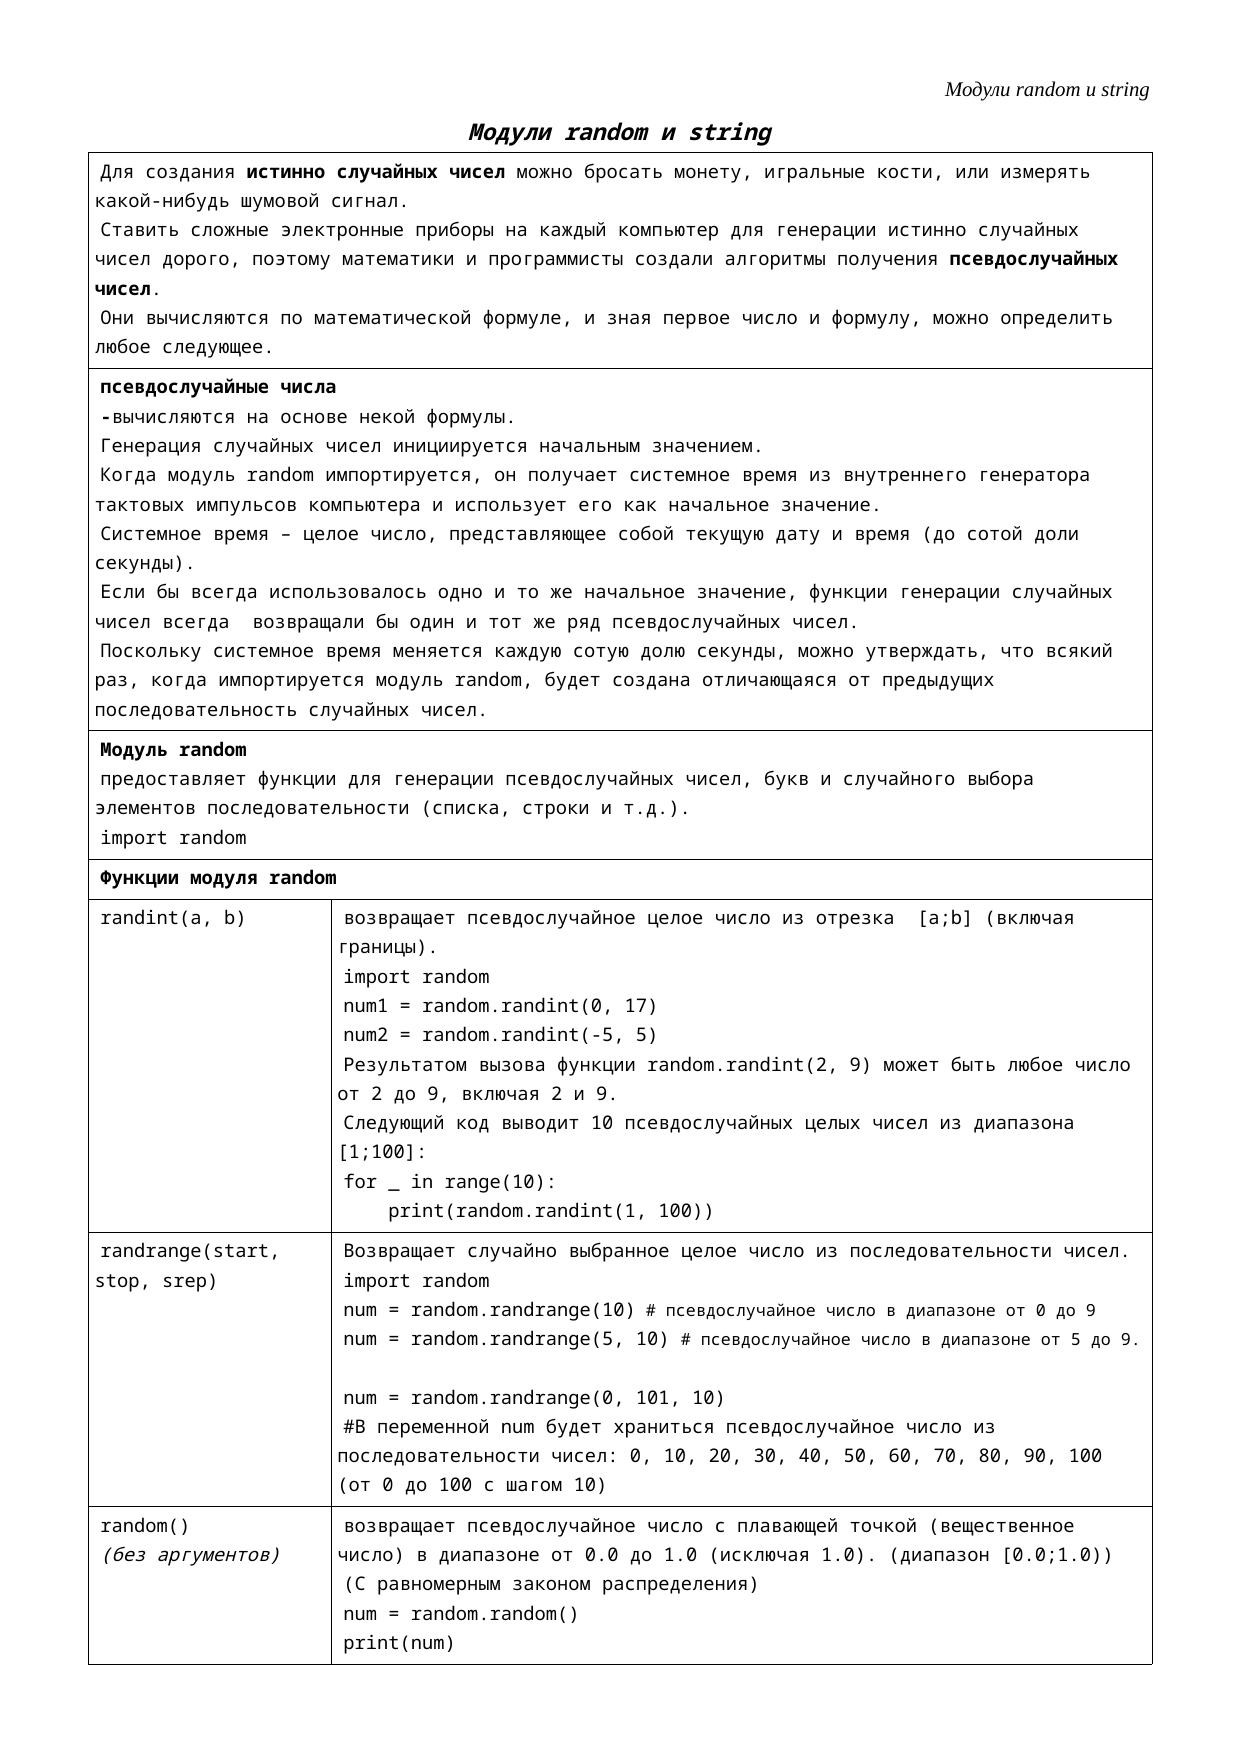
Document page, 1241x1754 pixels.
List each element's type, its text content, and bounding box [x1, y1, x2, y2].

table_cell random() (без аргументов) [89, 1507, 331, 1664]
table_cell Функции модуля random [89, 860, 1152, 899]
table_cell возвращает псевдослучайное число с плавающей точкой (вещественное число) в диапазоне от 0.0 до 1.0 (исключая 1.0). (диапазон [0.0;1.0)) (С равномерным законом распределения) num = random.random() print(num) [332, 1507, 1152, 1664]
table_cell псевдослучайные числа -вычисляются на основе некой формулы. Генерация случайных чисел инициируется начальным значением. Когда модуль random импортируется, он получает системное время из внутреннего генератора тактовых импульсов компьютера и использует его как начальное значение. Системное время – целое число, представляющее собой текущую дату и время (до сотой доли секунды). Если бы всегда использовалось одно и то же начальное значение, функции генерации случайных чисел всегда возвращали бы один и тот же ряд псевдослучайных чисел. Поскольку системное время меняется каждую сотую долю секунды, можно утверждать, что всякий раз, когда импортируется модуль random, будет создана отличающаяся от предыдущих последовательность случайных чисел. [89, 369, 1152, 730]
table_cell randrange(start, stop, srep) [89, 1233, 331, 1506]
table_cell Возвращает случайно выбранное целое число из последовательности чисел. import random num = random.randrange(10) # псевдослучайное число в диапазоне от 0 до 9 num = random.randrange(5, 10) # псевдослучайное число в диапазоне от 5 до 9. num = random.randrange(0, 101, 10) #В переменной num будет храниться псевдослучайное число из последовательности чисел: 0, 10, 20, 30, 40, 50, 60, 70, 80, 90, 100 (от 0 до 100 с шагом 10) [332, 1233, 1152, 1506]
table_cell Модуль random предоставляет функции для генерации псевдослучайных чисел, букв и случайного выбора элементов последовательности (списка, строки и т.д.). import random [89, 731, 1152, 858]
table_header Для создания истинно случайных чисел можно бросать монету, игральные кости, или измерять какой-нибудь шумовой сигнал. Ставить сложные электронные приборы на каждый компьютер для генерации истинно случайных чисел дорого, поэтому математики и программисты создали алгоритмы получения псевдослучайных чисел. Они вычисляются по математической формуле, и зная первое число и формулу, можно определить любое следующее. [89, 153, 1152, 368]
table_cell возвращает псевдослучайное целое число из отрезка [a;b] (включая границы). import random num1 = random.randint(0, 17) num2 = random.randint(-5, 5) Результатом вызова функции random.randint(2, 9) может быть любое число от 2 до 9, включая 2 и 9. Следующий код выводит 10 псевдослучайных целых чисел из диапазона [1;100]: for _ in range(10): print(random.randint(1, 100)) [332, 900, 1152, 1232]
table_cell randint(a, b) [89, 900, 331, 1232]
title Модули random и string [88, 116, 1152, 147]
